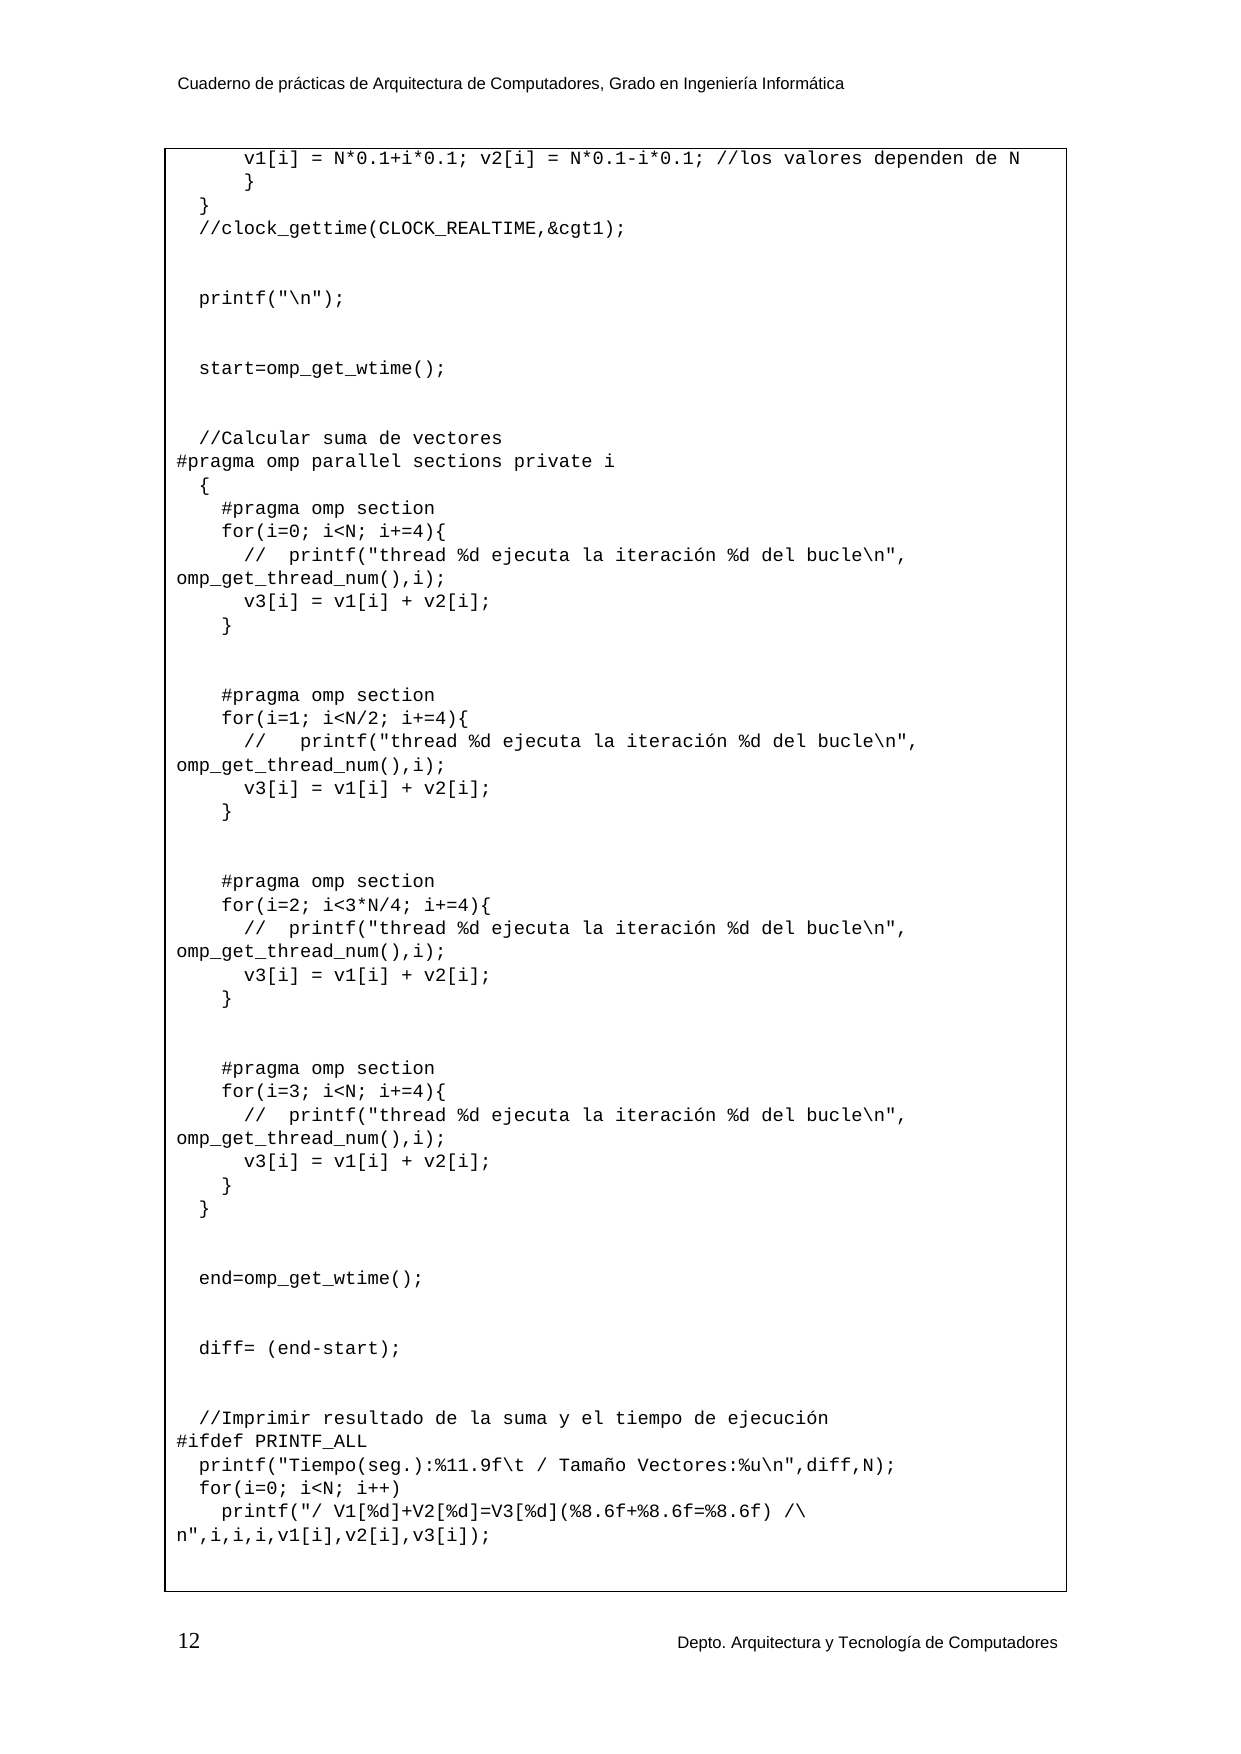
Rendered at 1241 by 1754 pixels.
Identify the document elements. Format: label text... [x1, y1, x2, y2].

table_header v1[i] = N*0.1+i*0.1; v2[i] = N*0.1-i*0.1; //los valores dependen de N } } //clock_gettime(CLOCK_REALTIME,&cgt1); printf("\n"); start=omp_get_wtime(); //Calcular suma de vectores #pragma omp parallel sections private i { #pragma omp section for(i=0; i<N; i+=4){ // printf("thread %d ejecuta la iteración %d del bucle\n", omp_get_thread_num(),i); v3[i] = v1[i] + v2[i]; } #pragma omp section for(i=1; i<N/2; i+=4){ // printf("thread %d ejecuta la iteración %d del bucle\n", omp_get_thread_num(),i); v3[i] = v1[i] + v2[i]; } #pragma omp section for(i=2; i<3*N/4; i+=4){ // printf("thread %d ejecuta la iteración %d del bucle\n", omp_get_thread_num(),i); v3[i] = v1[i] + v2[i]; } #pragma omp section for(i=3; i<N; i+=4){ // printf("thread %d ejecuta la iteración %d del bucle\n", omp_get_thread_num(),i); v3[i] = v1[i] + v2[i]; } } end=omp_get_wtime(); diff= (end-start); //Imprimir resultado de la suma y el tiempo de ejecución #ifdef PRINTF_ALL printf("Tiempo(seg.):%11.9f\t / Tamaño Vectores:%u\n",diff,N); for(i=0; i<N; i++) printf("/ V1[%d]+V2[%d]=V3[%d](%8.6f+%8.6f=%8.6f) /\n",i,i,i,v1[i],v2[i],v3[i]); [166, 149, 1066, 1591]
